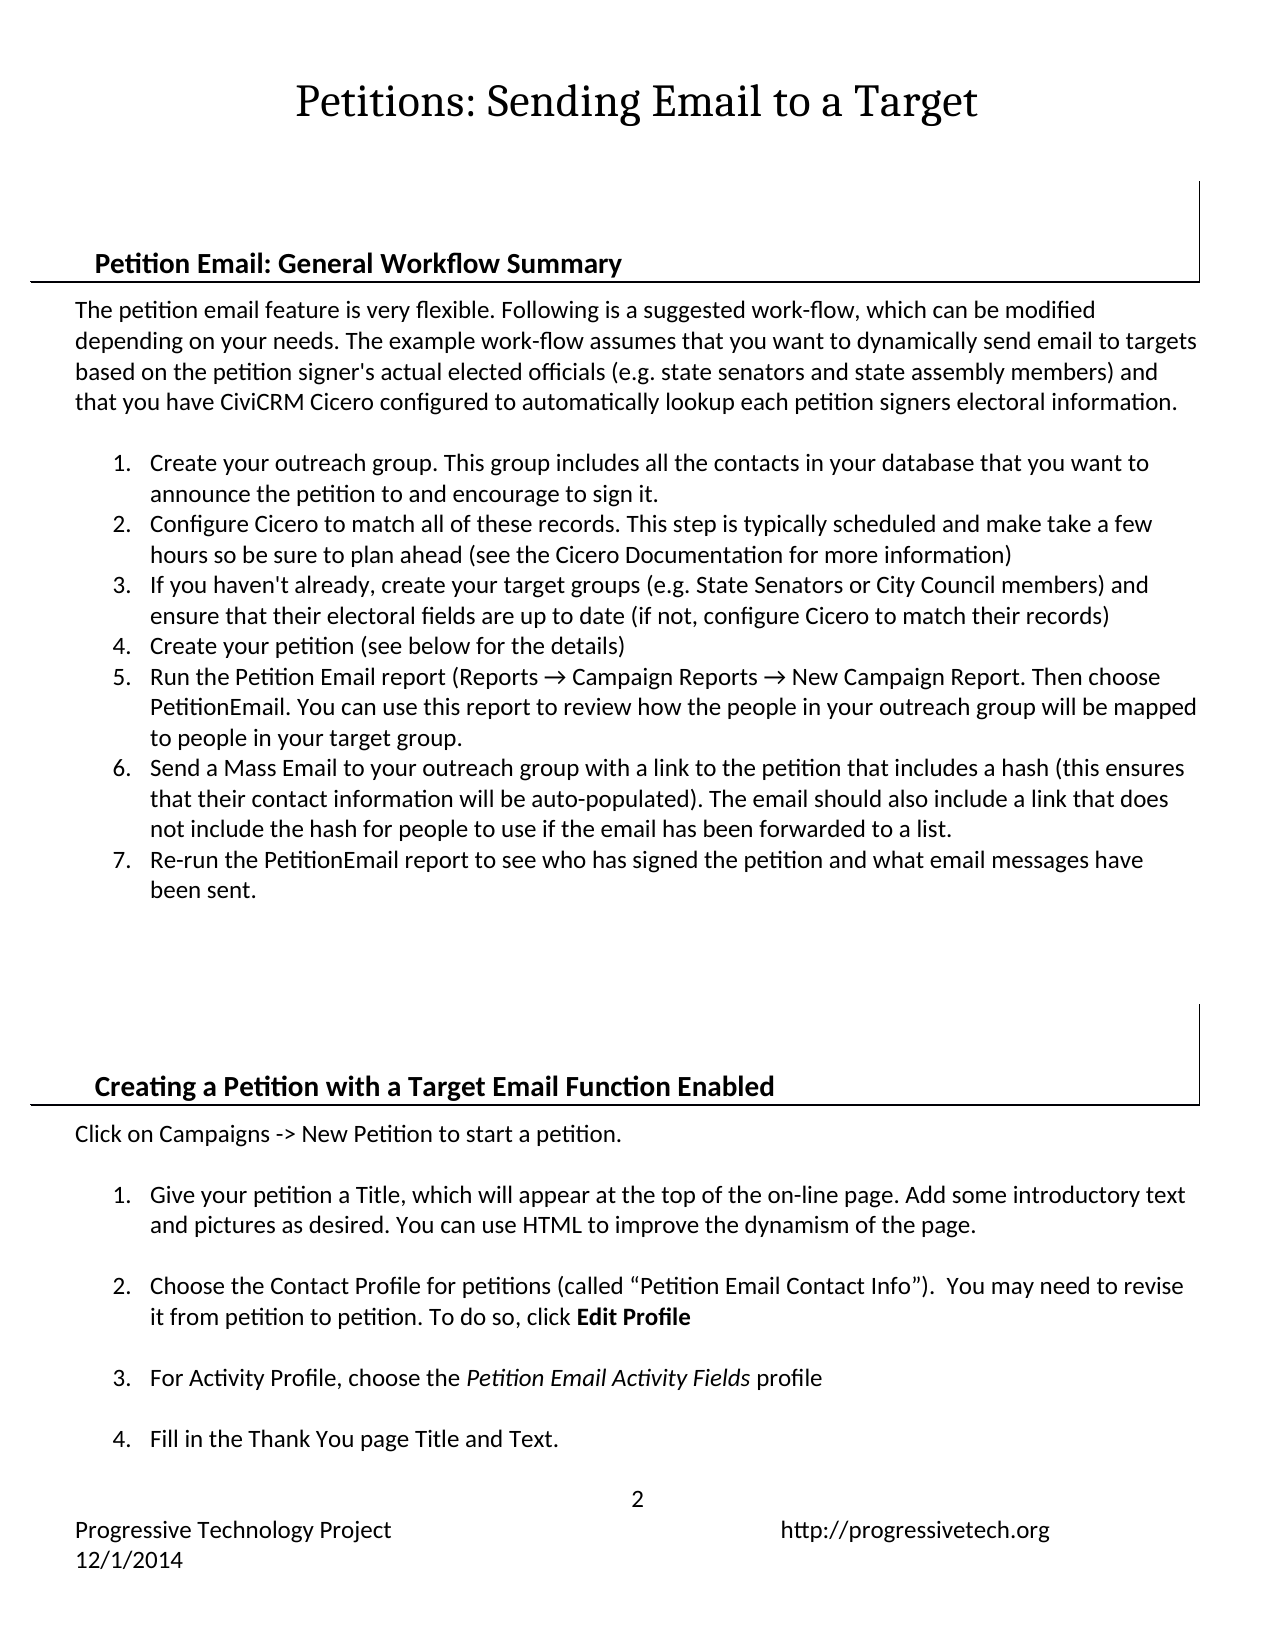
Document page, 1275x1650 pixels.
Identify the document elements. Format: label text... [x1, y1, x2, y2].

list Create your outreach group. This group includes all the contacts in your database that you want to announce the petition to and encourage to sign it. [112, 447, 1200, 508]
list Create your petition (see below for the details) [112, 630, 1200, 661]
text The petition email feature is very flexible. Following is a suggested work-flow, which can be modified depending on your needs. The example work-flow assumes that you want to dynamically send email to targets based on the petition signer's actual elected officials (e.g. state senators and state assembly members) and that you have CiviCRM Cicero configured to automatically lookup each petition signers electoral information. [75, 295, 1200, 417]
list Fill in the Thank You page Title and Text. [112, 1423, 1200, 1454]
list Re-run the PetitionEmail report to see who has signed the petition and what email messages have been sent. [112, 844, 1200, 905]
subtitle Creating a Petition with a Target Email Function Enabled [30, 1004, 1199, 1104]
list For Activity Profile, choose the Petition Email Activity Fields profile [112, 1362, 1200, 1393]
list Choose the Contact Profile for petitions (called “Petition Email Contact Info”). You may need to revise it from petition to petition. To do so, click Edit Profile [112, 1271, 1200, 1332]
list If you haven't already, create your target groups (e.g. State Senators or City Council members) and ensure that their electoral fields are up to date (if not, configure Cicero to match their records) [112, 569, 1200, 630]
list Send a Mass Email to your outreach group with a link to the petition that includes a hash (this ensures that their contact information will be auto-populated). The email should also include a link that does not include the hash for people to use if the email has been forwarded to a list. [112, 752, 1200, 844]
list Give your petition a Title, which will appear at the top of the on-line page. Add some introductory text and pictures as desired. You can use HTML to improve the dynamism of the page. [112, 1179, 1200, 1240]
list Run the Petition Email report (Reports → Campaign Reports → New Campaign Report. Then choose PetitionEmail. You can use this report to review how the people in your outreach group will be mapped to people in your target group. [112, 661, 1200, 752]
list Configure Cicero to match all of these records. This step is typically scheduled and make take a few hours so be sure to plan ahead (see the Cicero Documentation for more information) [112, 508, 1200, 569]
subtitle Petition Email: General Workflow Summary [30, 180, 1199, 281]
text Click on Campaigns -> New Petition to start a petition. [75, 1118, 1200, 1148]
